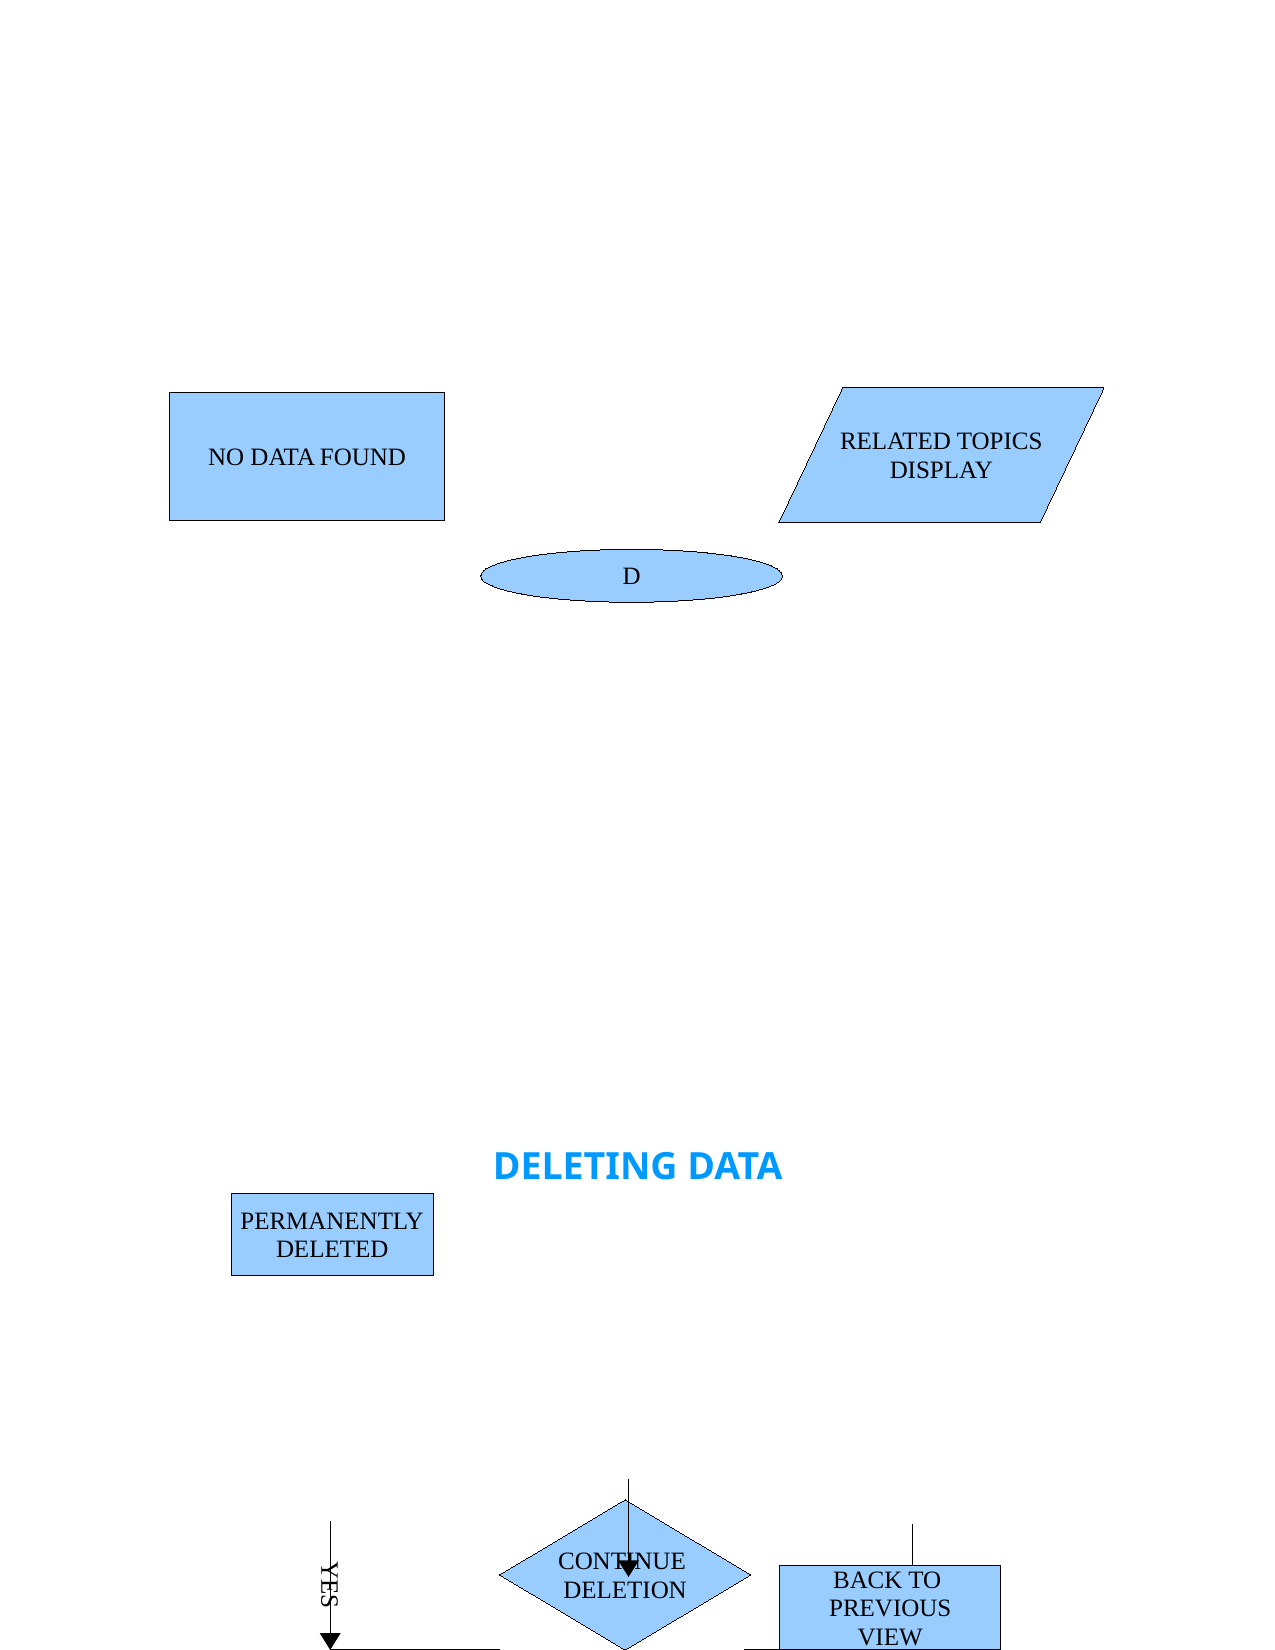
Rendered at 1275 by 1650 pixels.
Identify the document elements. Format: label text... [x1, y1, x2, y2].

text DELETING DATA [118, 1139, 1157, 1190]
